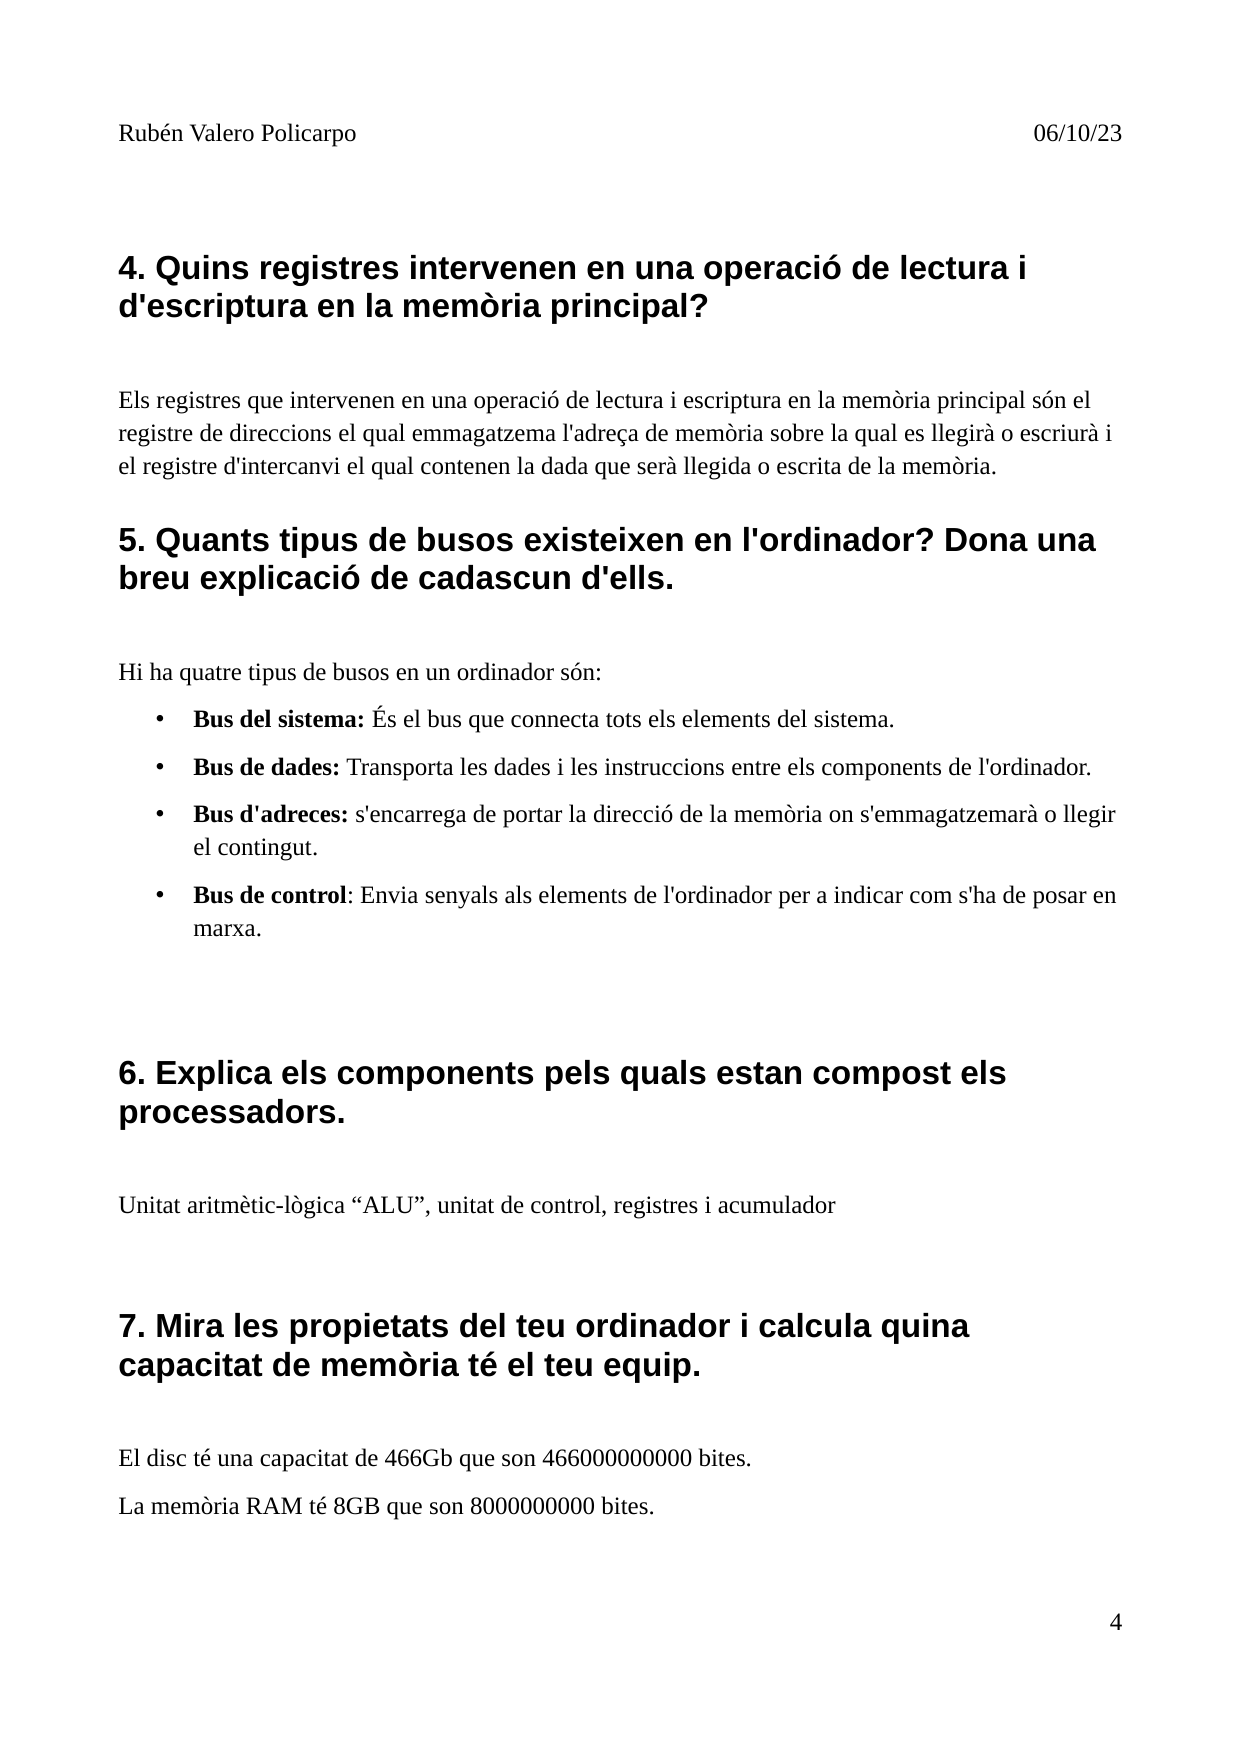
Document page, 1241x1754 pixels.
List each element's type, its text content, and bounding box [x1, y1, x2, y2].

subtitle 6. Explica els components pels quals estan compost els processadors. [118, 1053, 1122, 1130]
list Bus d'adreces: s'encarrega de portar la direcció de la memòria on s'emmagatzemarà o llegir el contingut. [156, 799, 1122, 861]
subtitle 5. Quants tipus de busos existeixen en l'ordinador? Dona una breu explicació de cadascun d'ells. [118, 519, 1122, 596]
text La memòria RAM té 8GB que son 8000000000 bites. [118, 1491, 1122, 1519]
list Bus de dades: Transporta les dades i les instruccions entre els components de l'ordinador. [156, 752, 1122, 781]
text Unitat aritmètic-lògica “ALU”, unitat de control, registres i acumulador [118, 1190, 1122, 1219]
subtitle 7. Mira les propietats del teu ordinador i calcula quina capacitat de memòria té el teu equip. [118, 1306, 1122, 1383]
subtitle 4. Quins registres intervenen en una operació de lectura i d'escriptura en la memòria principal? [118, 248, 1122, 325]
list Bus del sistema: És el bus que connecta tots els elements del sistema. [156, 704, 1122, 733]
text El disc té una capacitat de 466Gb que son 466000000000 bites. [118, 1443, 1122, 1472]
text Hi ha quatre tipus de busos en un ordinador són: [118, 657, 1122, 685]
text Els registres que intervenen en una operació de lectura i escriptura en la memòria principal són el registre de direccions el qual emmagatzema l'adreça de memòria sobre la qual es llegirà o escriurà i el registre d'intercanvi el qual contenen la dada que serà llegida o escrita de la memòria. [118, 385, 1122, 480]
list Bus de control: Envia senyals als elements de l'ordinador per a indicar com s'ha de posar en marxa. [156, 880, 1122, 942]
